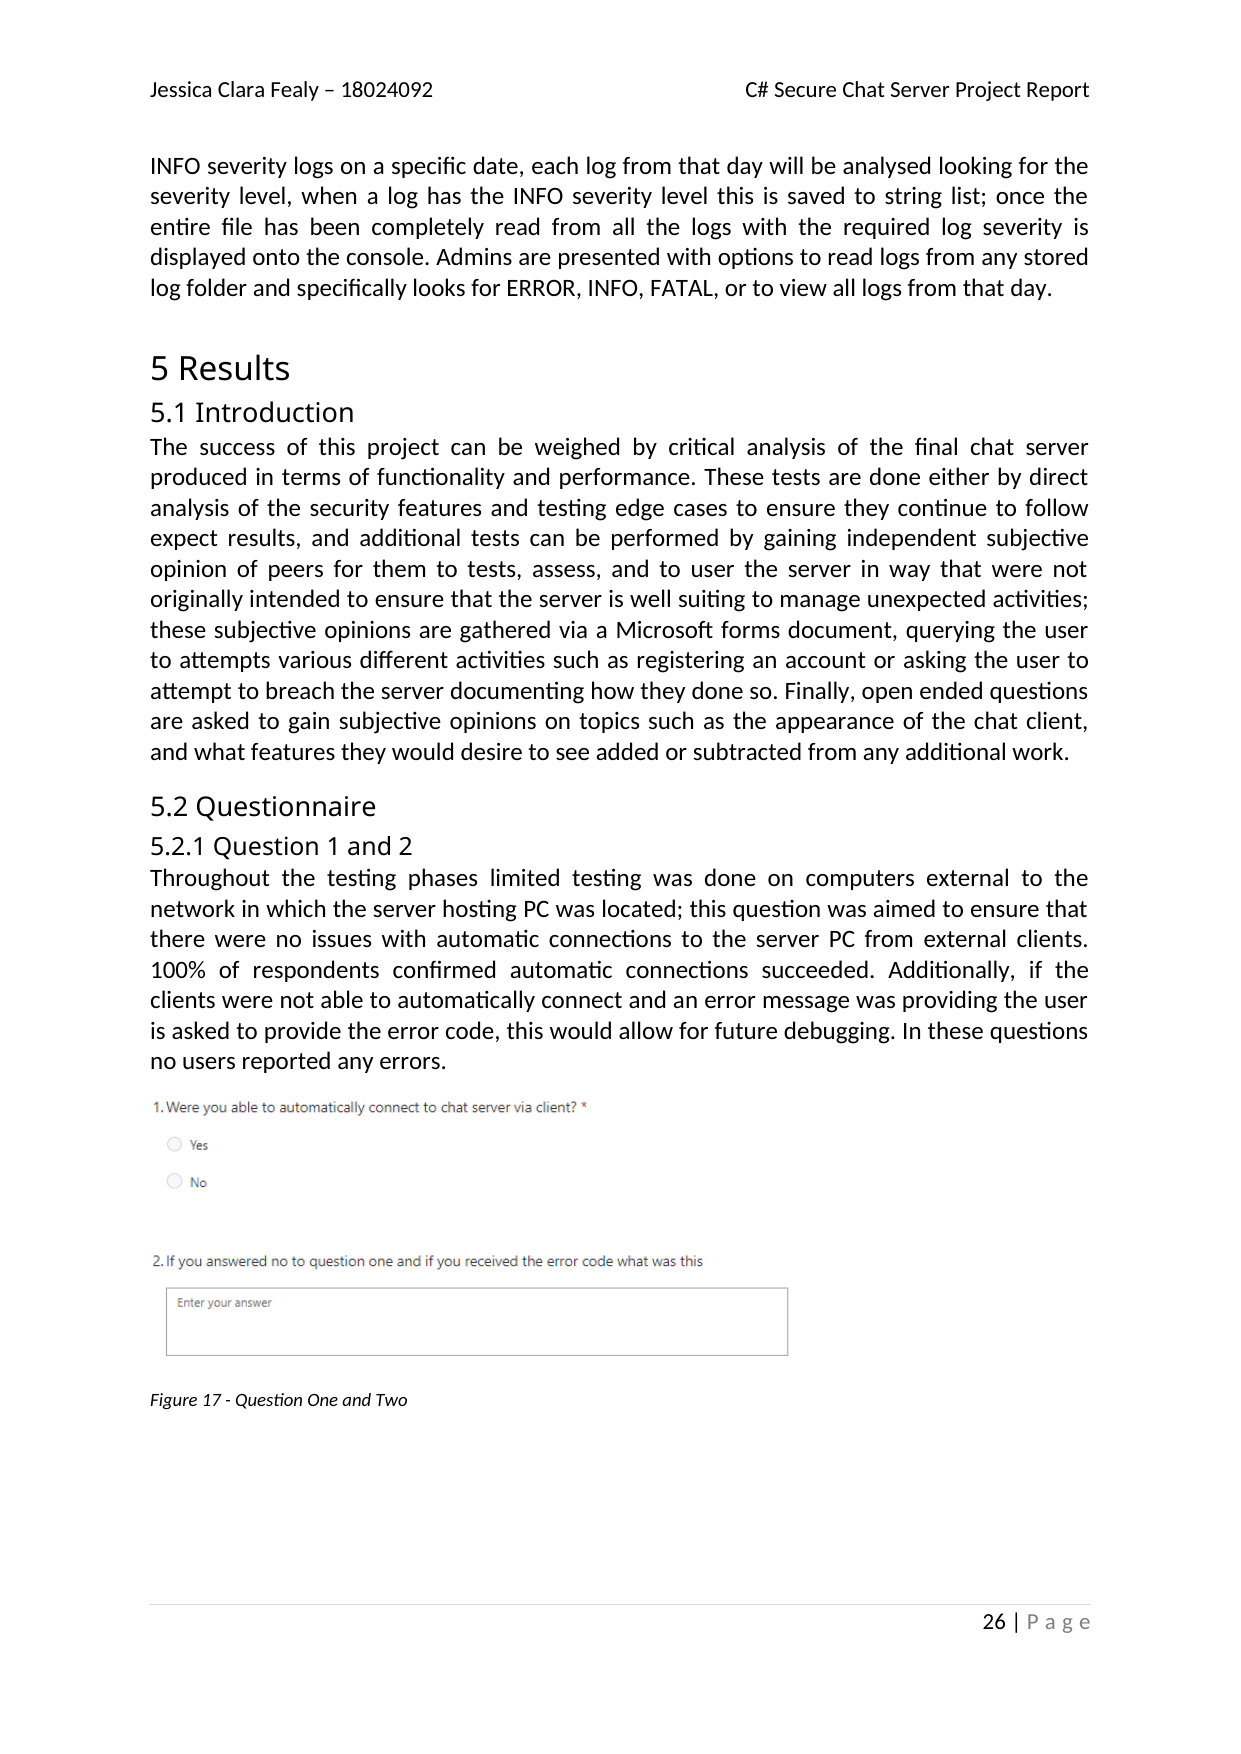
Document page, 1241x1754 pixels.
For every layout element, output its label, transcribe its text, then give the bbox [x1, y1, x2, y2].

subtitle 5.2.1 Question 1 and 2 [150, 828, 1090, 862]
subtitle 5 Results [150, 344, 1090, 390]
text Throughout the testing phases limited testing was done on computers external to the network in which the server hosting PC was located; this question was aimed to ensure that there were no issues with automatic connections to the server PC from external clients. 100% of respondents confirmed automatic connections succeeded. Additionally, if the clients were not able to automatically connect and an error message was providing the user is asked to provide the error code, this would allow for future debugging. In these questions no users reported any errors. [150, 862, 1090, 1076]
text Figure 17 - Question One and Two [150, 1388, 1090, 1411]
subtitle 5.1 Introduction [150, 394, 1090, 431]
subtitle 5.2 Questionnaire [150, 787, 1090, 824]
text INFO severity logs on a specific date, each log from that day will be analysed looking for the severity level, when a log has the INFO severity level this is saved to string list; once the entire file has been completely read from all the logs with the required log severity is displayed onto the console. Admins are presented with options to read logs from any stored log folder and specifically looks for ERROR, INFO, FATAL, or to view all logs from that day. [150, 150, 1090, 303]
text The success of this project can be weighed by critical analysis of the final chat server produced in terms of functionality and performance. These tests are done either by direct analysis of the security features and testing edge cases to ensure they continue to follow expect results, and additional tests can be performed by gaining independent subjective opinion of peers for them to tests, assess, and to user the server in way that were not originally intended to ensure that the server is well suiting to manage unexpected activities; these subjective opinions are gathered via a Microsoft forms document, querying the user to attempts various different activities such as registering an account or asking the user to attempt to breach the server documenting how they done so. Finally, open ended questions are asked to gain subjective opinions on topics such as the appearance of the chat client, and what features they would desire to see added or subtracted from any additional work. [150, 431, 1090, 766]
